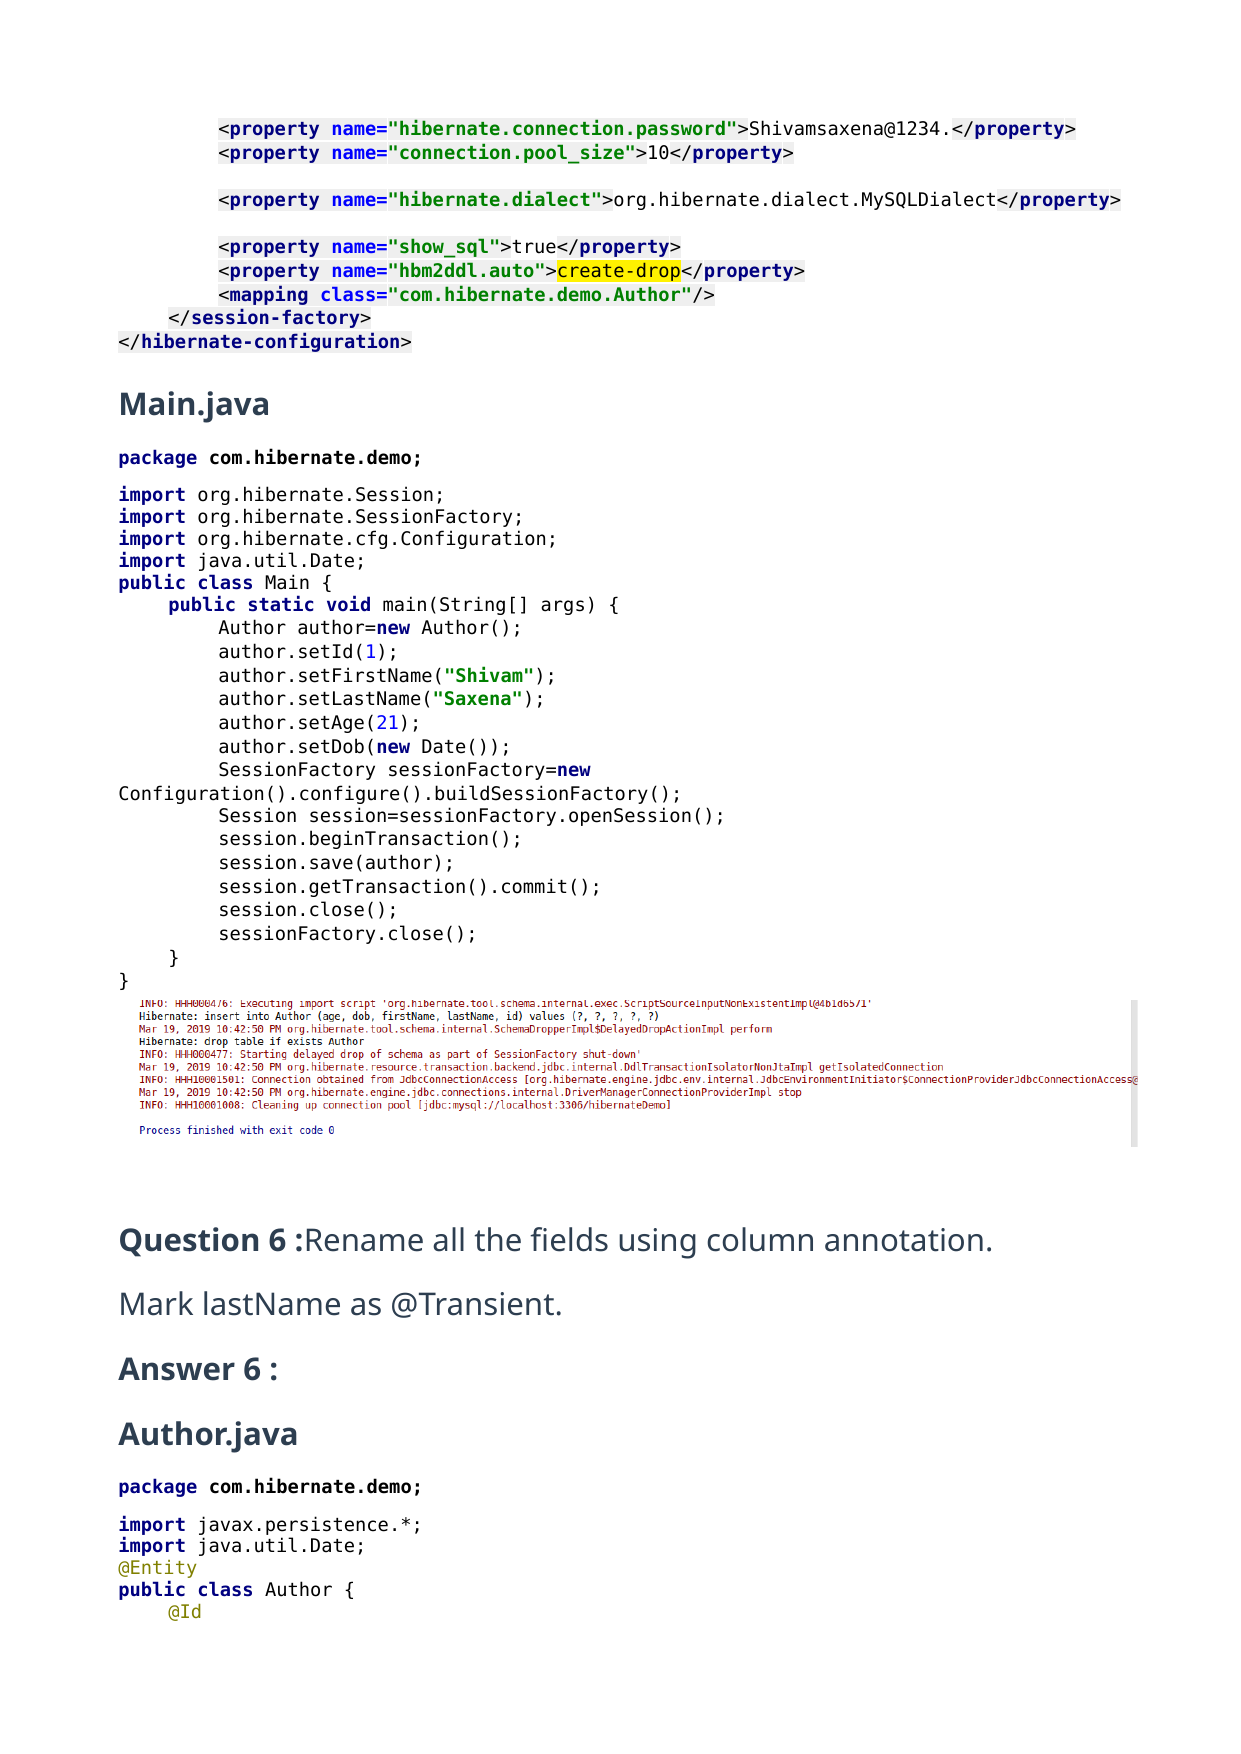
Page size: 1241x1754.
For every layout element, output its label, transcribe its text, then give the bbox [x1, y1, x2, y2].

text Mark lastName as @Transient. [118, 1282, 1122, 1325]
text import org.hibernate.SessionFactory; [118, 506, 1122, 528]
text session.getTransaction().commit(); [118, 876, 1122, 899]
text import org.hibernate.Session; [118, 484, 1122, 506]
text @Entity [118, 1557, 1122, 1579]
text @Id [118, 1601, 1122, 1625]
text <property name="hbm2ddl.auto">create-drop</property> [118, 260, 1122, 284]
text } [118, 970, 1122, 992]
text Author author=new Author(); [118, 617, 1122, 641]
text session.beginTransaction(); [118, 828, 1122, 852]
text <property name="hibernate.connection.password">Shivamsaxena@1234.</property> [118, 118, 1122, 142]
text <mapping class="com.hibernate.demo.Author"/> [118, 284, 1122, 307]
text session.close(); [118, 899, 1122, 923]
text } [118, 947, 1122, 970]
text author.setFirstName("Shivam"); [118, 665, 1122, 688]
text public static void main(String[] args) { [118, 594, 1122, 617]
text author.setAge(21); [118, 712, 1122, 736]
text Answer 6 : [118, 1347, 1122, 1389]
text package com.hibernate.demo; [118, 447, 1122, 469]
picture [133, 1000, 1138, 1147]
text <property name="hibernate.dialect">org.hibernate.dialect.MySQLDialect</property> [118, 189, 1122, 213]
text </session-factory> [118, 307, 1122, 331]
text author.setLastName("Saxena"); [118, 688, 1122, 712]
text public class Main { [118, 572, 1122, 594]
text Author.java [118, 1412, 1122, 1454]
text import java.util.Date; [118, 550, 1122, 572]
text SessionFactory sessionFactory=new Configuration().configure().buildSessionFactory(); [118, 759, 1122, 805]
text import javax.persistence.*; [118, 1514, 1122, 1536]
text Session session=sessionFactory.openSession(); [118, 805, 1122, 828]
text </hibernate-configuration> [118, 331, 1122, 353]
text Main.java [118, 382, 1122, 425]
text Question 6 :Rename all the fields using column annotation. [118, 1218, 1122, 1260]
text author.setDob(new Date()); [118, 736, 1122, 759]
text import org.hibernate.cfg.Configuration; [118, 528, 1122, 550]
text author.setId(1); [118, 641, 1122, 665]
text package com.hibernate.demo; [118, 1476, 1122, 1498]
text public class Author { [118, 1579, 1122, 1601]
text session.save(author); [118, 852, 1122, 876]
text import java.util.Date; [118, 1536, 1122, 1557]
text <property name="show_sql">true</property> [118, 236, 1122, 260]
text <property name="connection.pool_size">10</property> [118, 142, 1122, 165]
text sessionFactory.close(); [118, 923, 1122, 947]
